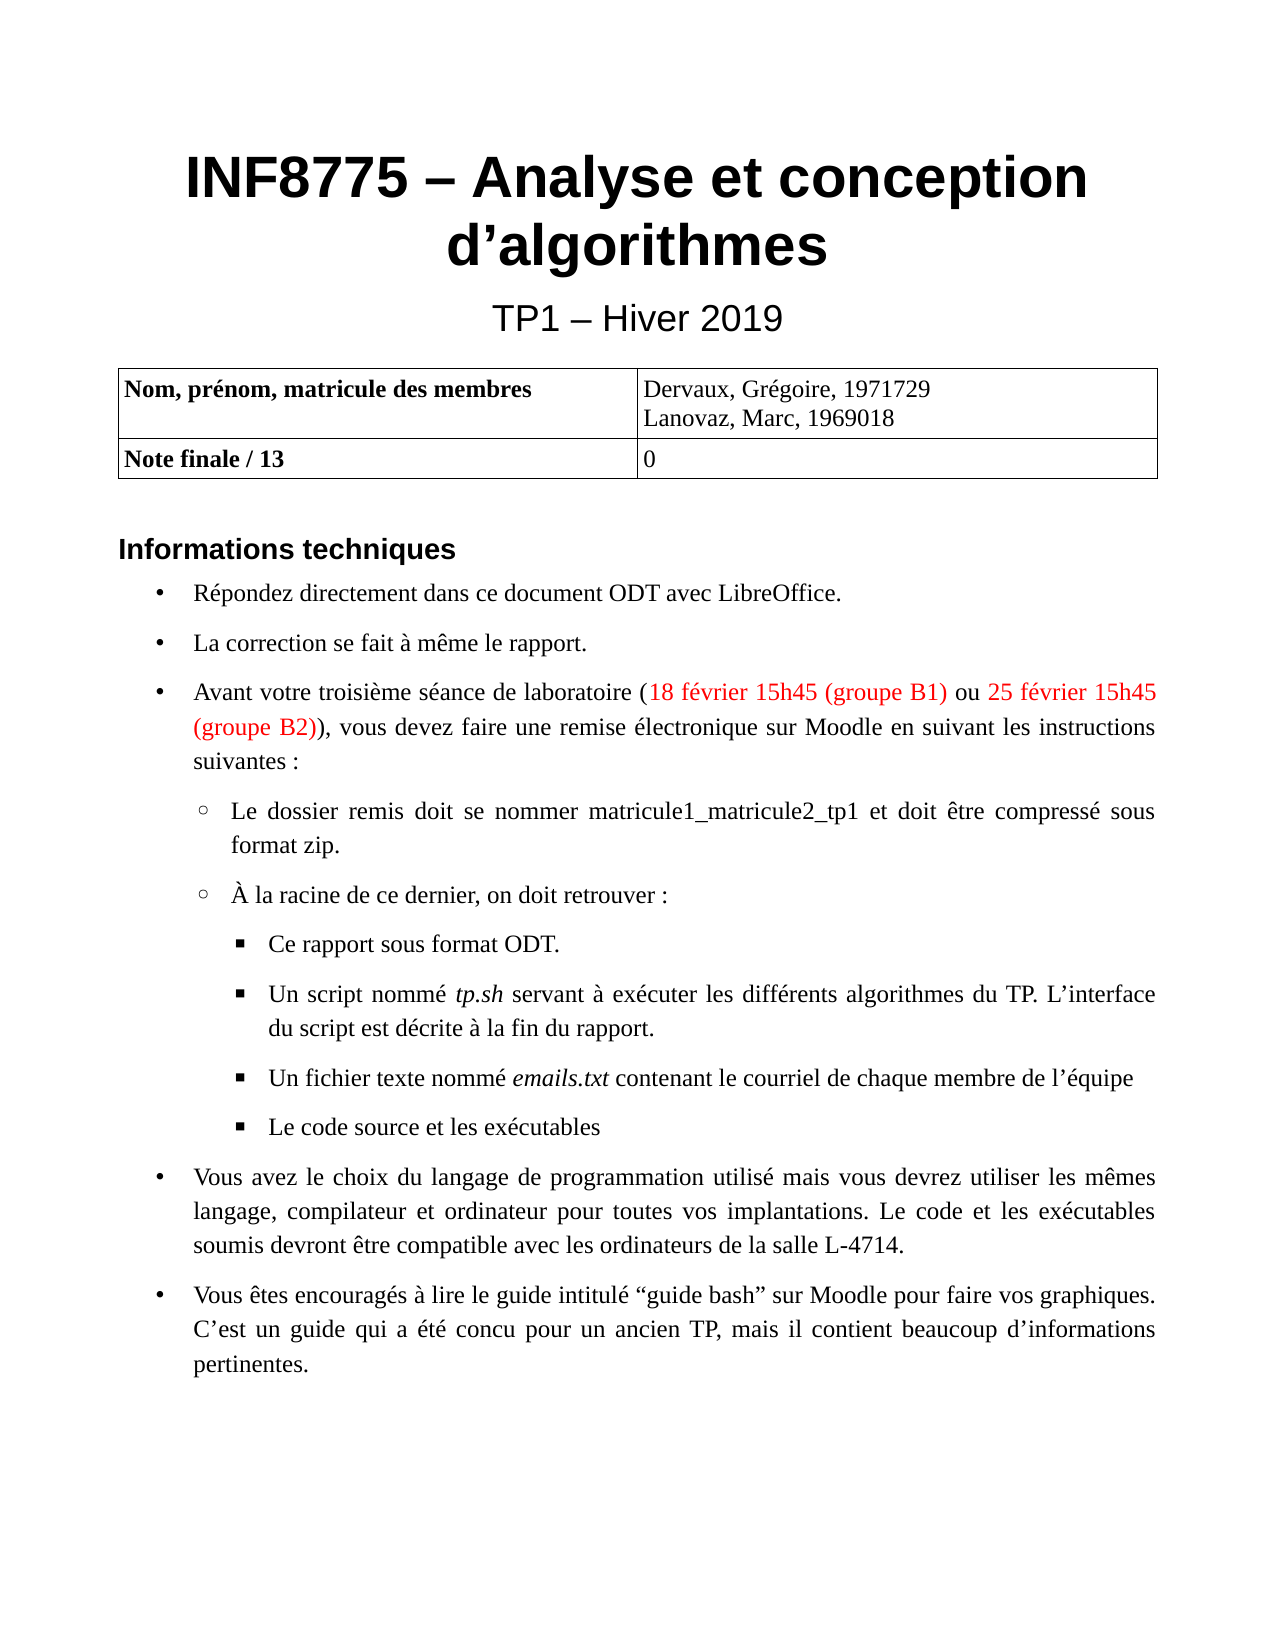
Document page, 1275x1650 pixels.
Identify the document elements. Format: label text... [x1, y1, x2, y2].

list Un fichier texte nommé emails.txt contenant le courriel de chaque membre de l’équipe [231, 1063, 1157, 1091]
table_header Dervaux, Grégoire, 1971729 Lanovaz, Marc, 1969018 [638, 369, 1157, 437]
title INF8775 – Analyse et conception d’algorithmes [118, 143, 1157, 277]
subtitle TP1 – Hiver 2019 [118, 296, 1157, 339]
list Avant votre troisième séance de laboratoire (18 février 15h45 (groupe B1) ou 25 février 15h45 (groupe B2)), vous devez faire une remise électronique sur Moodle en suivant les instructions suivantes : [156, 677, 1157, 775]
list Vous êtes encouragés à lire le guide intitulé “guide bash” sur Moodle pour faire vos graphiques. C’est un guide qui a été concu pour un ancien TP, mais il contient beaucoup d’informations pertinentes. [156, 1280, 1157, 1378]
list Répondez directement dans ce document ODT avec LibreOffice. [156, 578, 1157, 607]
list Le code source et les exécutables [231, 1112, 1157, 1141]
list Vous avez le choix du langage de programmation utilisé mais vous devrez utiliser les mêmes langage, compilateur et ordinateur pour toutes vos implantations. Le code et les exécutables soumis devront être compatible avec les ordinateurs de la salle L-4714. [156, 1162, 1157, 1259]
list Ce rapport sous format ODT. [231, 929, 1157, 958]
subtitle Informations techniques [118, 532, 1157, 566]
table_cell 0 [638, 439, 1157, 478]
table_header Nom, prénom, matricule des membres [119, 369, 637, 437]
list Un script nommé tp.sh servant à exécuter les différents algorithmes du TP. L’interface du script est décrite à la fin du rapport. [231, 979, 1157, 1042]
table_cell Note finale / 13 [119, 439, 637, 478]
list À la racine de ce dernier, on doit retrouver : [193, 880, 1157, 908]
list Le dossier remis doit se nommer matricule1_matricule2_tp1 et doit être compressé sous format zip. [193, 796, 1157, 859]
list La correction se fait à même le rapport. [156, 628, 1157, 657]
